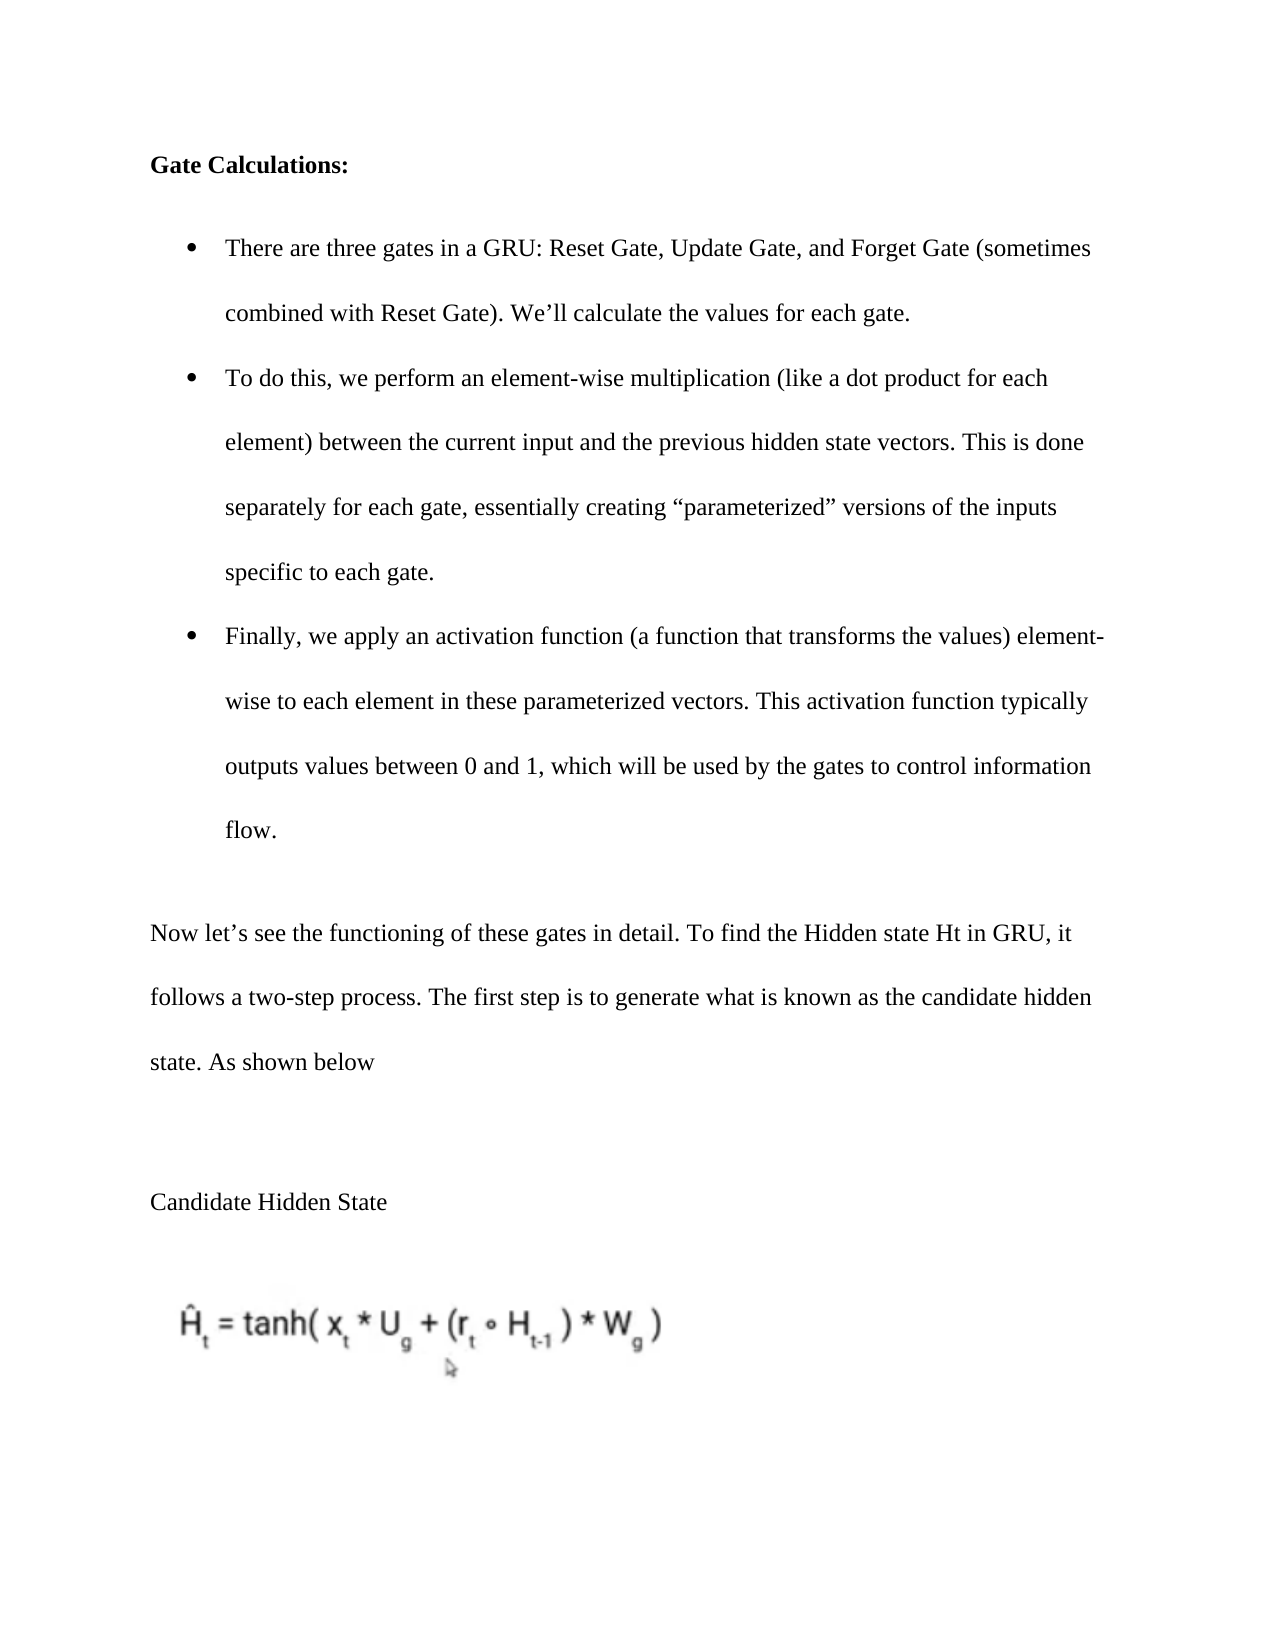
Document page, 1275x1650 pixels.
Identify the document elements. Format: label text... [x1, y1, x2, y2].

text Now let’s see the functioning of these gates in detail. To find the Hidden state Ht in GRU, it follows a two-step process. The first step is to generate what is known as the candidate hidden state. As shown below [150, 918, 1125, 1076]
list To do this, we perform an element-wise multiplication (like a dot product for each element) between the current input and the previous hidden state vectors. This is done separately for each gate, essentially creating “parameterized” versions of the inputs specific to each gate. [187, 363, 1125, 586]
subtitle Gate Calculations: [150, 150, 1125, 179]
list There are three gates in a GRU: Reset Gate, Update Gate, and Forget Gate (sometimes combined with Reset Gate). We’ll calculate the values for each gate. [187, 233, 1125, 327]
list Finally, we apply an activation function (a function that transforms the values) element-wise to each element in these parameterized vectors. This activation function typically outputs values between 0 and 1, which will be used by the gates to control information flow. [187, 621, 1125, 844]
subtitle Candidate Hidden State [150, 1187, 1125, 1216]
